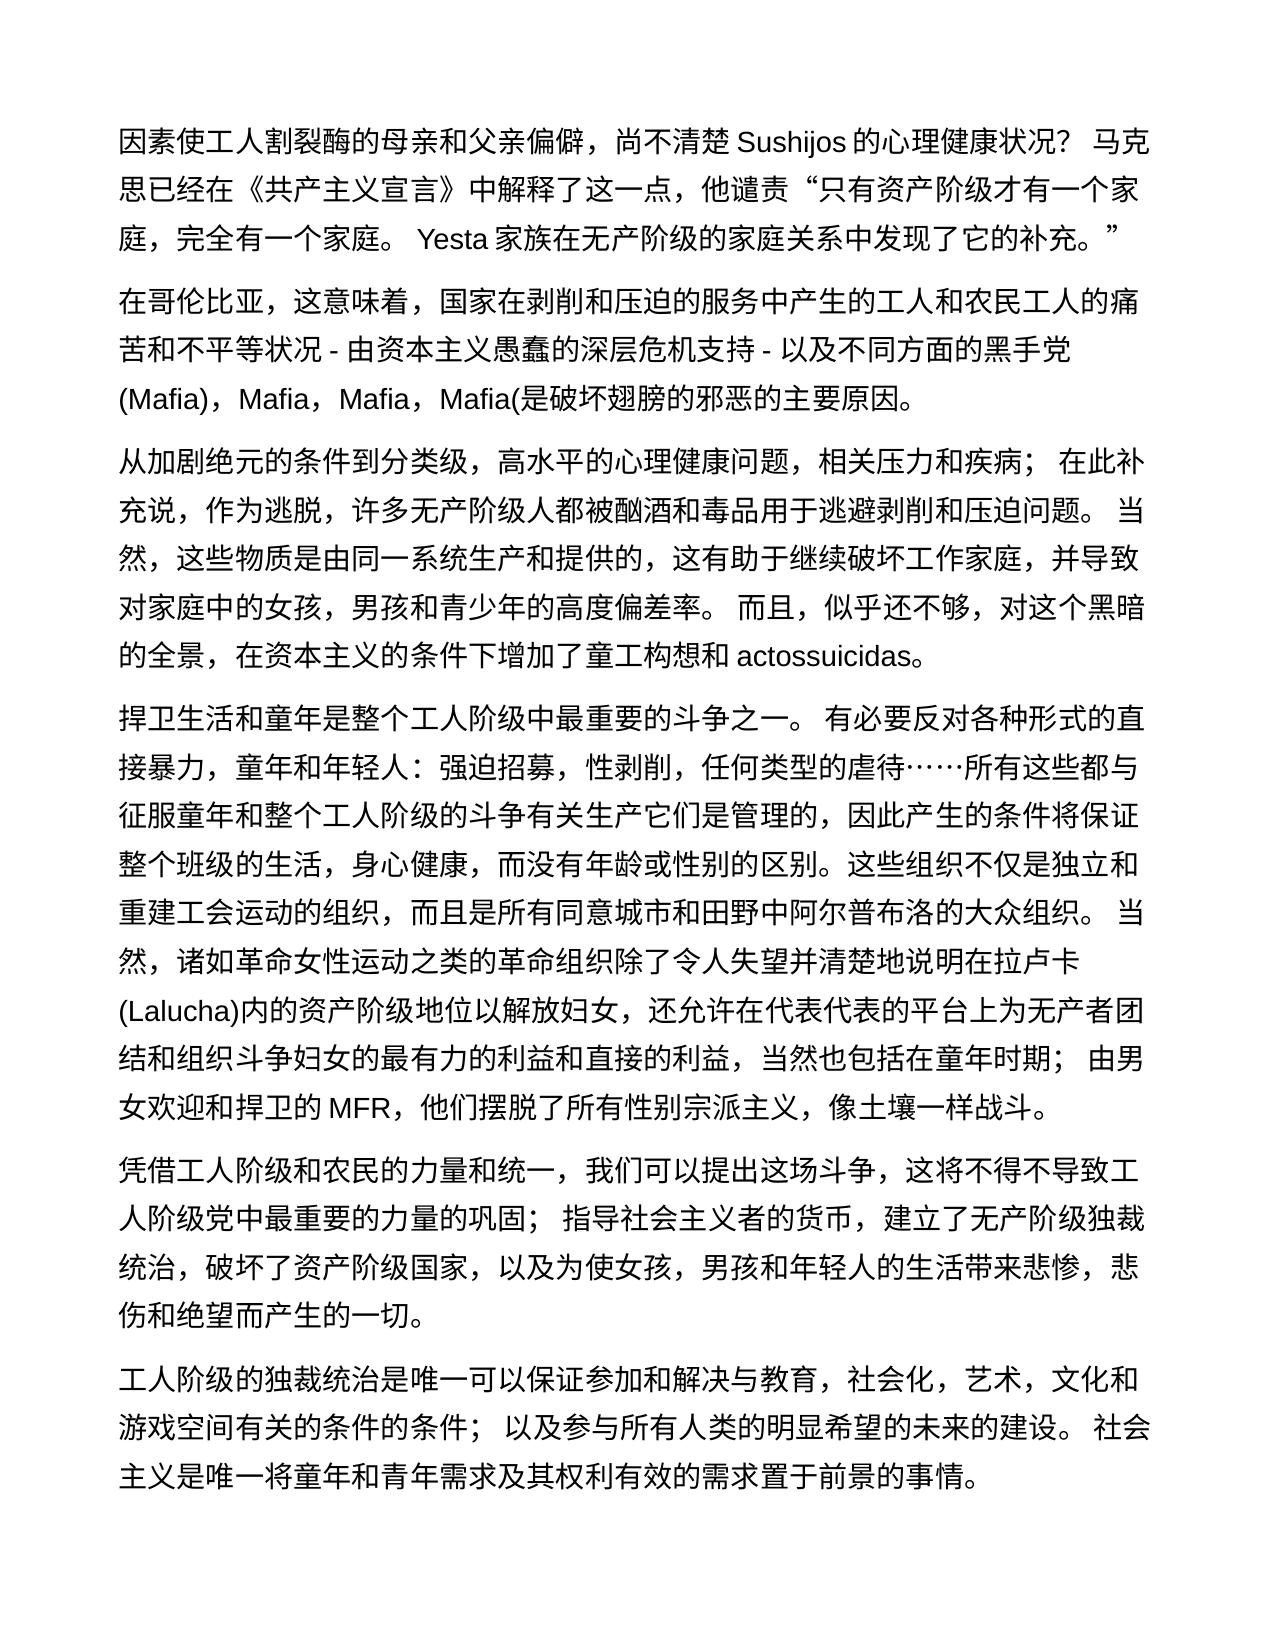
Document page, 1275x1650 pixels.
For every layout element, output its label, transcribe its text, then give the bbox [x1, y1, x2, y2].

text 凭借工人阶级和农民的力量和统一，我们可以提出这场斗争，这将不得不导致工人阶级党中最重要的力量的巩固； 指导社会主义者的货币，建立了无产阶级独裁统治，破坏了资产阶级国家，以及为使女孩，男孩和年轻人的生活带来悲惨，悲伤和绝望而产生的一切。 [118, 1147, 1157, 1335]
text 从加剧绝元的条件到分类级，高水平的心理健康问题，相关压力和疾病； 在此补充说，作为逃脱，许多无产阶级人都被酗酒和毒品用于逃避剥削和压迫问题。 当然，这些物质是由同一系统生产和提供的，这有助于继续破坏工作家庭，并导致对家庭中的女孩，男孩和青少年的高度偏差率。 而且，似乎还不够，对这个黑暗的全景，在资本主义的条件下增加了童工构想和actossuicidas。 [118, 438, 1157, 675]
text 在哥伦比亚，这意味着，国家在剥削和压迫的服务中产生的工人和农民工人的痛苦和不平等状况 - 由资本主义愚蠢的深层危机支持 - 以及不同方面的黑手党(Mafia)，Mafia，Mafia，Mafia(是破坏翅膀的邪恶的主要原因。 [118, 278, 1157, 418]
text 因素使工人割裂酶的母亲和父亲偏僻，尚不清楚Sushijos的心理健康状况？ 马克思已经在《共产主义宣言》中解释了这一点，他谴责“只有资产阶级才有一个家庭，完全有一个家庭。 Yesta家族在无产阶级的家庭关系中发现了它的补充。” [118, 118, 1157, 257]
text 工人阶级的独裁统治是唯一可以保证参加和解决与教育，社会化，艺术，文化和游戏空间有关的条件的条件； 以及参与所有人类的明显希望的未来的建设。 社会主义是唯一将童年和青年需求及其权利有效的需求置于前景的事情。 [118, 1356, 1157, 1495]
text 捍卫生活和童年是整个工人阶级中最重要的斗争之一。 有必要反对各种形式的直接暴力，童年和年轻人：强迫招募，性剥削，任何类型的虐待……所有这些都与征服童年和整个工人阶级的斗争有关生产它们是管理的，因此产生的条件将保证整个班级的生活，身心健康，而没有年龄或性别的区别。这些组织不仅是独立和重建工会运动的组织，而且是所有同意城市和田野中阿尔普布洛的大众组织。 当然，诸如革命女性运动之类的革命组织除了令人失望并清楚地说明在拉卢卡(Lalucha)内的资产阶级地位以解放妇女，还允许在代表代表的平台上为无产者团结和组织斗争妇女的最有力的利益和直接的利益，当然也包括在童年时期； 由男女欢迎和捍卫的MFR，他们摆脱了所有性别宗派主义，像土壤一样战斗。 [118, 696, 1157, 1126]
